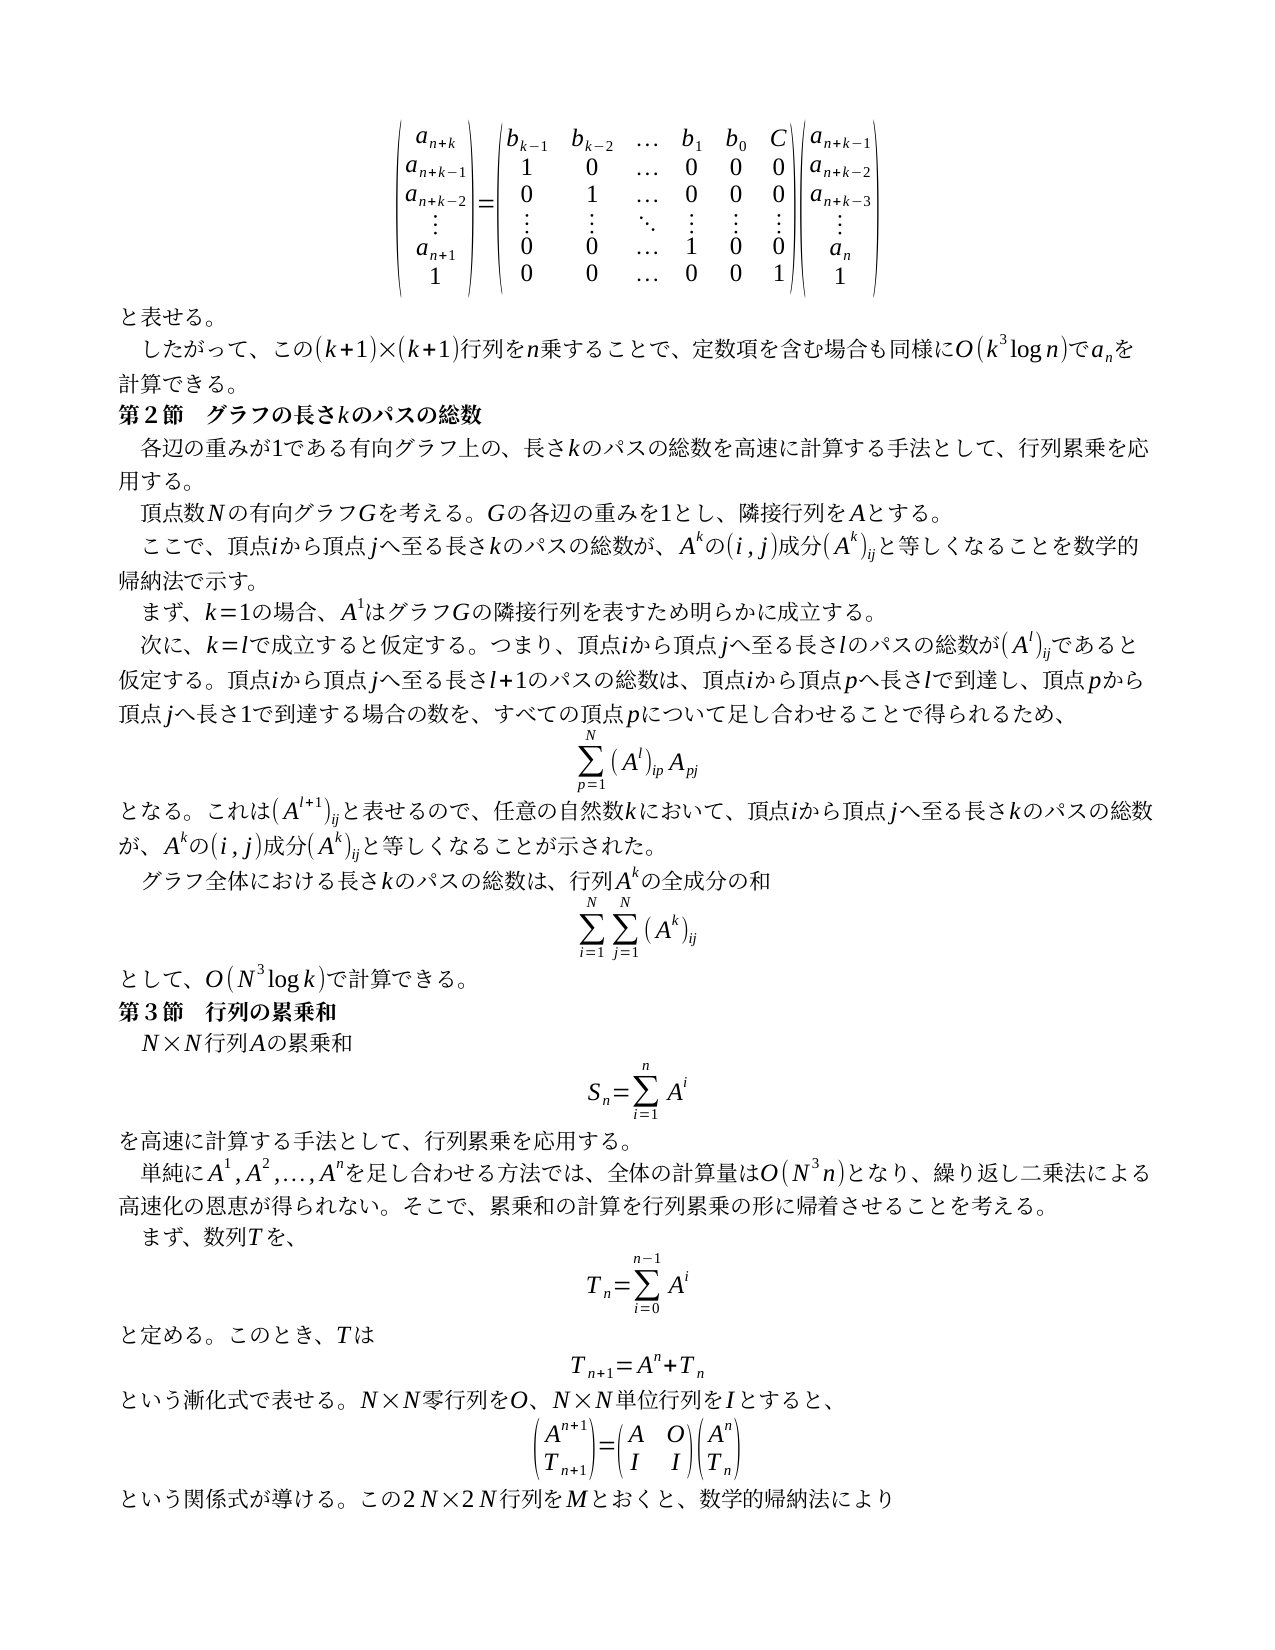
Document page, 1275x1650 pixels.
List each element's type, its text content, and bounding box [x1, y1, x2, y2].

text 次に、で成立すると仮定する。つまり、頂点から頂点へ至る長さのパスの総数がであると仮定する。頂点から頂点へ至る長さのパスの総数は、頂点から頂点へ長さで到達し、頂点から頂点へ長さで到達する場合の数を、すべての頂点について足し合わせることで得られるため、 [118, 629, 1157, 730]
text 行列の累乗和 [118, 1027, 1157, 1060]
text 単純にを足し合わせる方法では、全体の計算量はとなり、繰り返し二乗法による高速化の恩恵が得られない。そこで、累乗和の計算を行列累乗の形に帰着させることを考える。 [118, 1156, 1157, 1220]
text 各辺の重みがである有向グラフ上の、長さのパスの総数を高速に計算する手法として、行列累乗を応用する。 [118, 431, 1157, 496]
text という漸化式で表せる。零行列を、単位行列をとすると、 [118, 1384, 1157, 1417]
text として、で計算できる。 [118, 962, 1157, 995]
text まず、の場合、はグラフの隣接行列を表すため明らかに成立する。 [118, 596, 1157, 629]
text と定める。このとき、は [118, 1318, 1157, 1351]
text ここで、頂点から頂点へ至る長さのパスの総数が、の成分と等しくなることを数学的帰納法で示す。 [118, 529, 1157, 596]
text を高速に計算する手法として、行列累乗を応用する。 [118, 1124, 1157, 1156]
text と表せる。 [118, 300, 1157, 332]
text となる。これはと表せるので、任意の自然数において、頂点から頂点へ至る長さのパスの総数が、の成分と等しくなることが示された。 [118, 794, 1157, 864]
text グラフ全体における長さのパスの総数は、行列の全成分の和 [118, 864, 1157, 898]
text まず、数列を、 [118, 1220, 1157, 1253]
text 第３節 行列の累乗和 [118, 995, 1157, 1027]
text という関係式が導ける。この行列をとおくと、数学的帰納法により [118, 1483, 1157, 1516]
text 頂点数の有向グラフを考える。の各辺の重みをとし、隣接行列をとする。 [118, 496, 1157, 529]
text したがって、この行列を乗することで、定数項を含む場合も同様にでを計算できる。 [118, 332, 1157, 398]
text 第２節 グラフの長さのパスの総数 [118, 398, 1157, 431]
